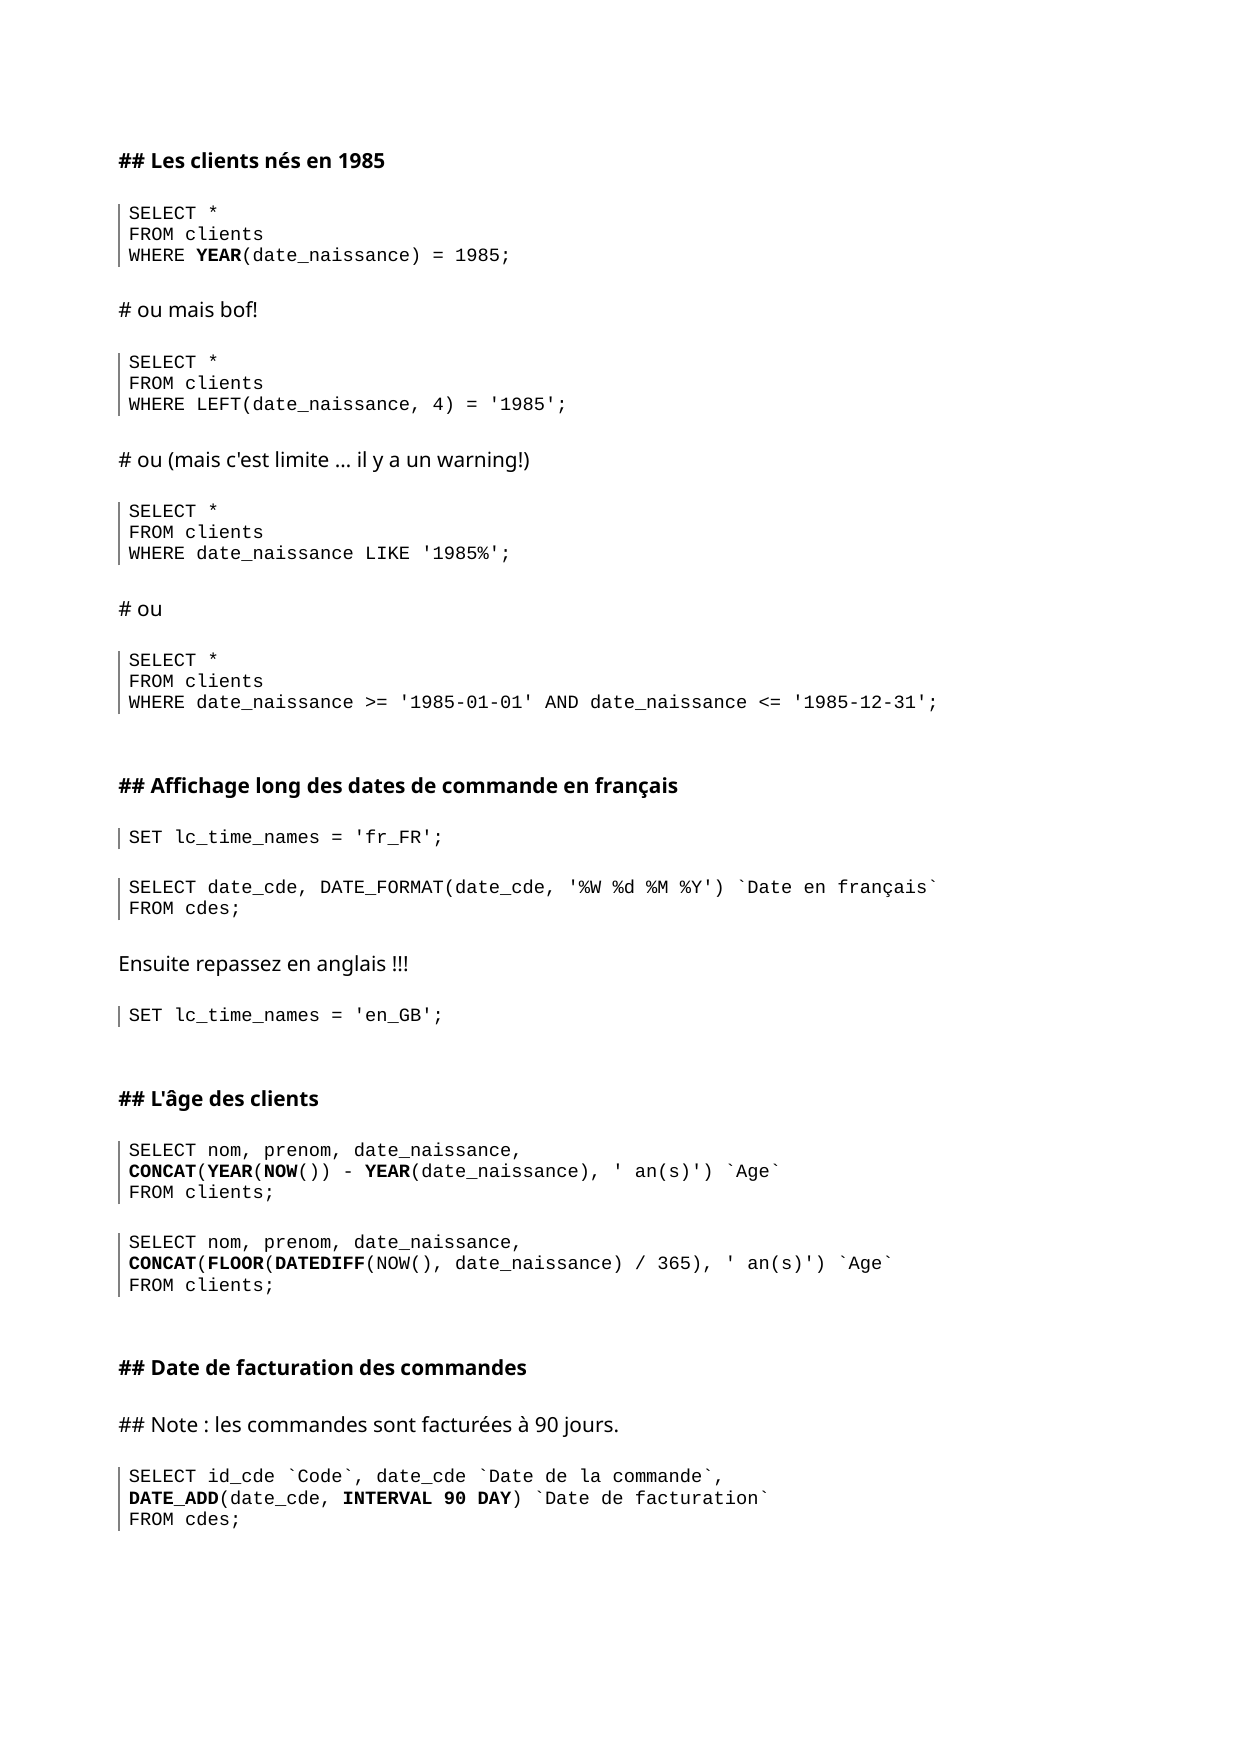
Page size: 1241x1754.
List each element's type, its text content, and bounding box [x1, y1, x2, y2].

text SELECT nom, prenom, date_naissance, [120, 1233, 1122, 1254]
text WHERE LEFT(date_naissance, 4) = '1985'; [120, 395, 1122, 416]
text SELECT id_cde `Code`, date_cde `Date de la commande`, [120, 1467, 1122, 1488]
text FROM clients; [120, 1275, 1122, 1297]
text # ou [118, 594, 1122, 622]
text SELECT * [118, 352, 1122, 374]
text SELECT * [118, 203, 1122, 225]
text ## Affichage long des dates de commande en français [118, 771, 1122, 800]
text ## L'âge des clients [118, 1084, 1122, 1112]
text # ou (mais c'est limite … il y a un warning!) [118, 445, 1122, 473]
text SELECT nom, prenom, date_naissance, [120, 1141, 1122, 1162]
text SELECT * [120, 651, 1122, 672]
text FROM clients; [120, 1183, 1122, 1204]
text FROM cdes; [120, 899, 1122, 920]
text ## Les clients nés en 1985 [118, 147, 1122, 175]
text ## Note : les commandes sont facturées à 90 jours. [118, 1410, 1122, 1439]
text WHERE date_naissance >= '1985-01-01' AND date_naissance <= '1985-12-31'; [120, 693, 1122, 714]
text SELECT * [120, 502, 1122, 523]
text ## Date de facturation des commandes [118, 1353, 1122, 1382]
text DATE_ADD(date_cde, INTERVAL 90 DAY) `Date de facturation` [120, 1488, 1122, 1510]
text FROM cdes; [120, 1510, 1122, 1531]
text SELECT date_cde, DATE_FORMAT(date_cde, '%W %d %M %Y') `Date en français` [120, 878, 1122, 899]
text FROM clients [120, 374, 1122, 395]
text FROM clients [120, 672, 1122, 693]
text FROM clients [120, 225, 1122, 246]
text FROM clients [120, 523, 1122, 544]
text SET lc_time_names = 'en_GB'; [120, 1006, 1122, 1027]
text Ensuite repassez en anglais !!! [118, 949, 1122, 977]
text CONCAT(FLOOR(DATEDIFF(NOW(), date_naissance) / 365), ' an(s)') `Age` [120, 1254, 1122, 1275]
text SET lc_time_names = 'fr_FR'; [120, 828, 1122, 849]
text WHERE YEAR(date_naissance) = 1985; [120, 246, 1122, 267]
text WHERE date_naissance LIKE '1985%'; [120, 544, 1122, 565]
text CONCAT(YEAR(NOW()) - YEAR(date_naissance), ' an(s)') `Age` [120, 1162, 1122, 1183]
text # ou mais bof! [118, 296, 1122, 324]
